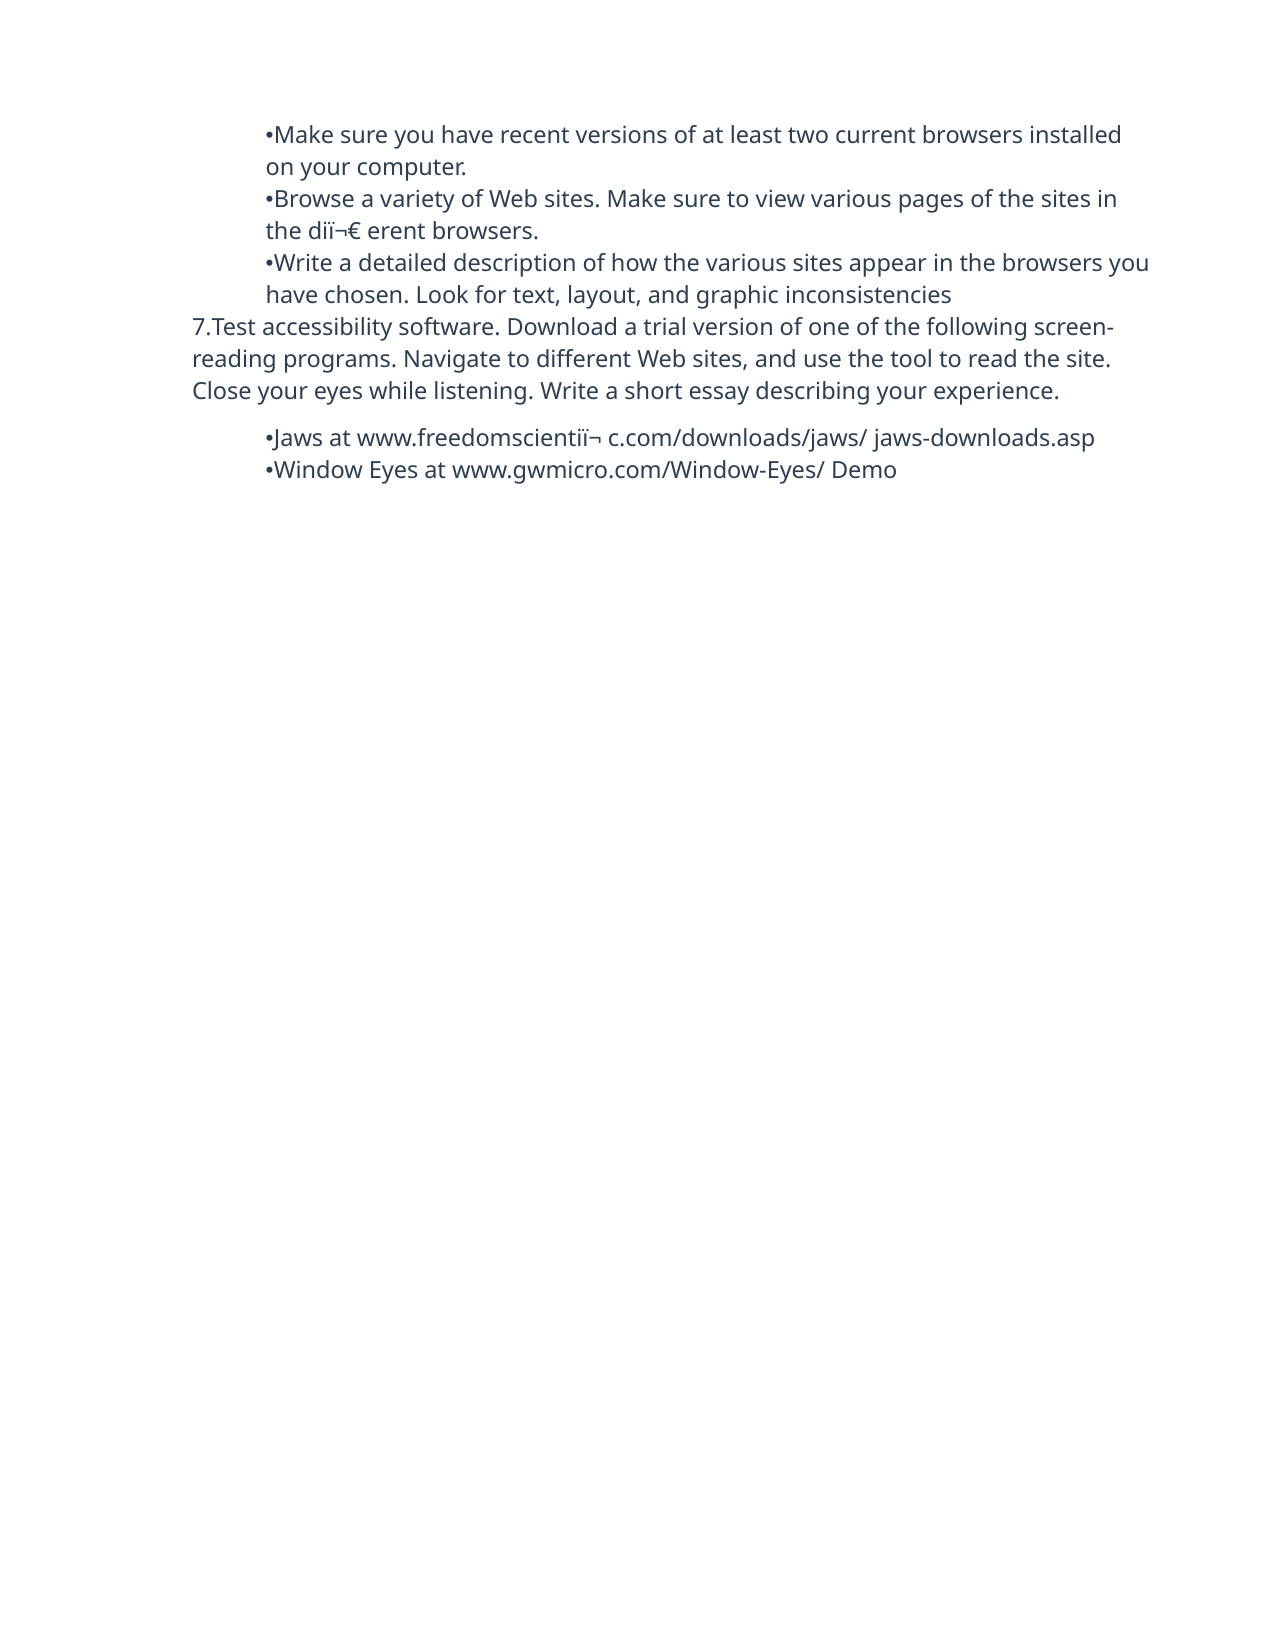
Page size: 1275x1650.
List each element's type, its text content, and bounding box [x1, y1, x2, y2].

list Test accessibility software. Download a trial version of one of the following screen-reading programs. Navigate to different Web sites, and use the tool to read the site. Close your eyes while listening. Write a short essay describing your experience. [118, 310, 1157, 406]
list Make sure you have recent versions of at least two current browsers installed on your computer. [118, 118, 1157, 182]
list Window Eyes at www.gwmicro.com/Window-Eyes/ Demo [118, 453, 1157, 486]
list Browse a variety of Web sites. Make sure to view various pages of the sites in the diï¬€ erent browsers. [118, 182, 1157, 246]
list Jaws at www.freedomscientiï¬ c.com/downloads/jaws/ jaws-downloads.asp [118, 422, 1157, 453]
list Write a detailed description of how the various sites appear in the browsers you have chosen. Look for text, layout, and graphic inconsistencies [118, 246, 1157, 310]
